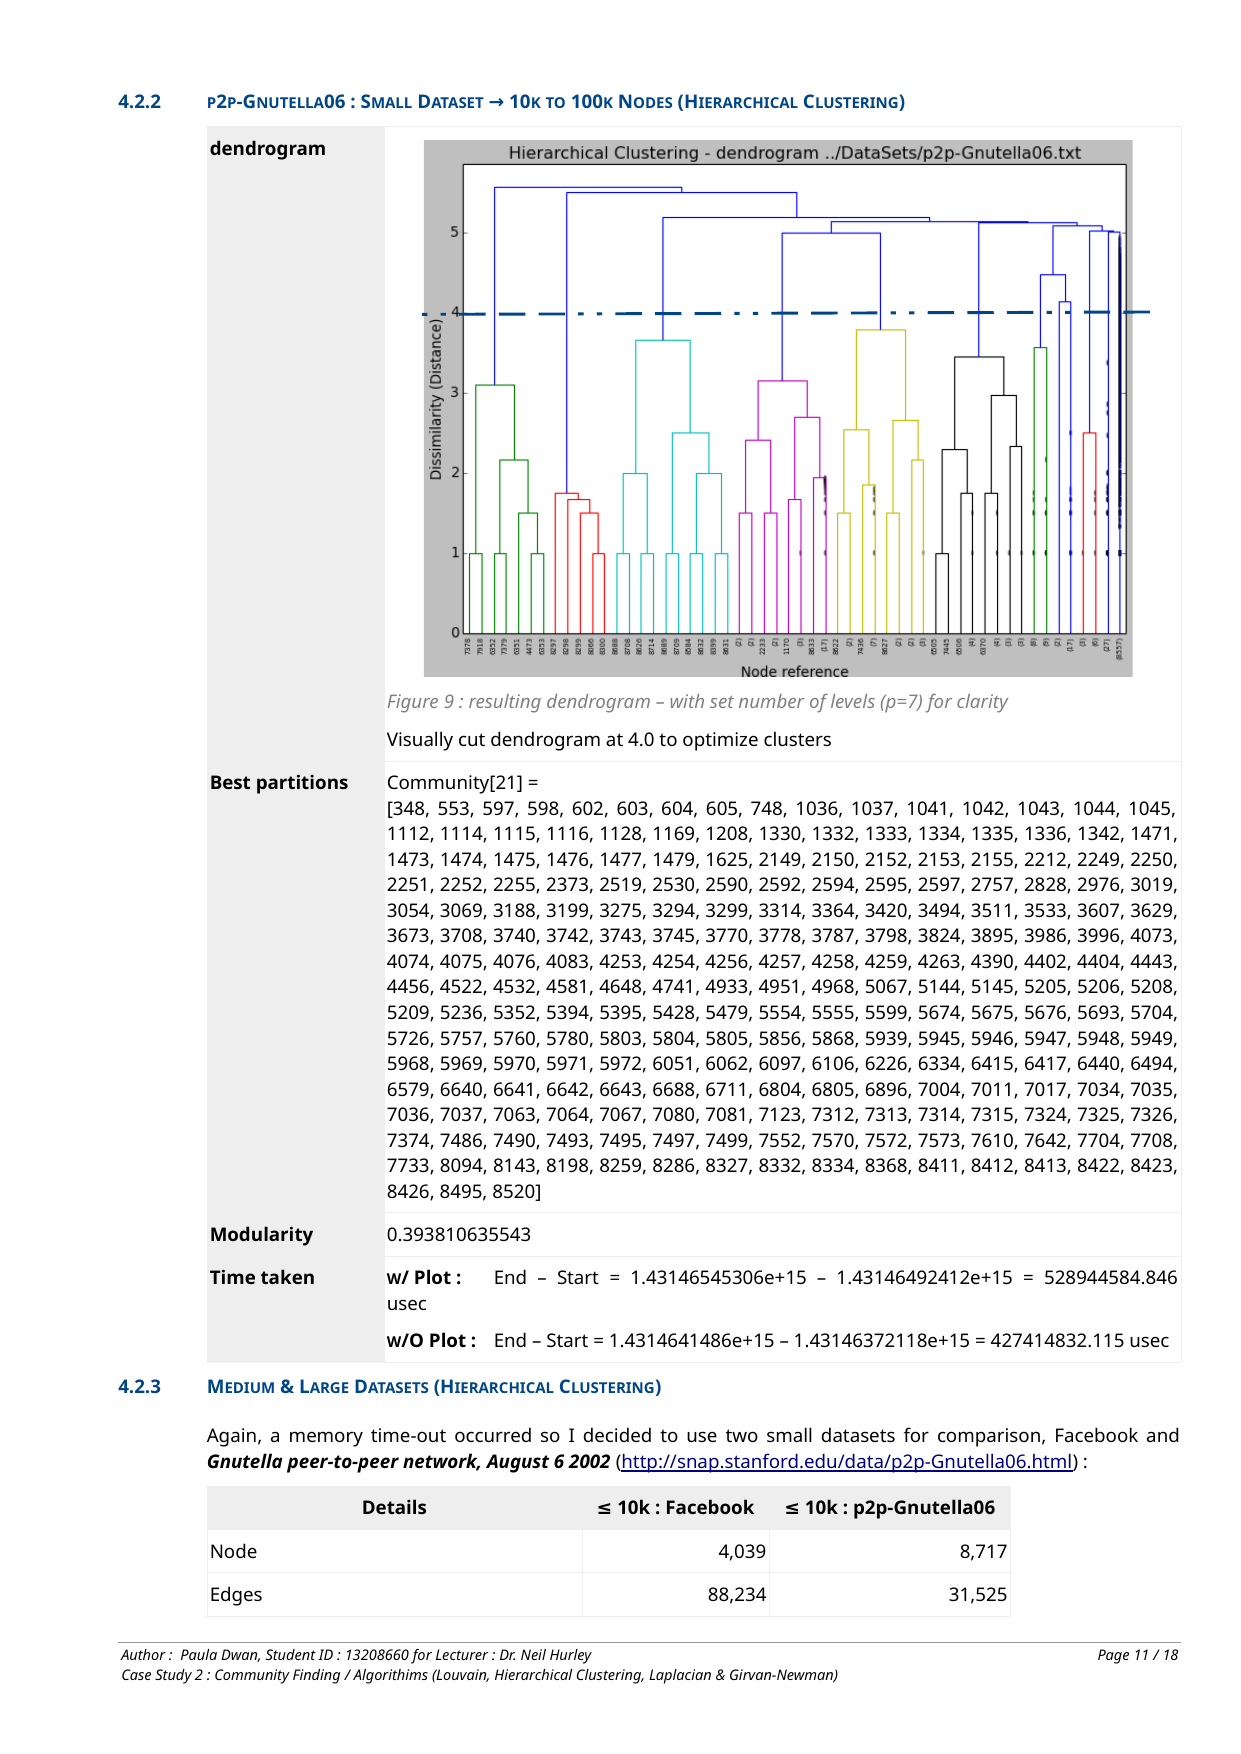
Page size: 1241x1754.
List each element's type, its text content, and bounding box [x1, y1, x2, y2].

table_cell Community[21] = [348, 553, 597, 598, 602, 603, 604, 605, 748, 1036, 1037, 1041, 1042, 1043, 1044, 1045, 1112, 1114, 1115, 1116, 1128, 1169, 1208, 1330, 1332, 1333, 1334, 1335, 1336, 1342, 1471, 1473, 1474, 1475, 1476, 1477, 1479, 1625, 2149, 2150, 2152, 2153, 2155, 2212, 2249, 2250, 2251, 2252, 2255, 2373, 2519, 2530, 2590, 2592, 2594, 2595, 2597, 2757, 2828, 2976, 3019, 3054, 3069, 3188, 3199, 3275, 3294, 3299, 3314, 3364, 3420, 3494, 3511, 3533, 3607, 3629, 3673, 3708, 3740, 3742, 3743, 3745, 3770, 3778, 3787, 3798, 3824, 3895, 3986, 3996, 4073, 4074, 4075, 4076, 4083, 4253, 4254, 4256, 4257, 4258, 4259, 4263, 4390, 4402, 4404, 4443, 4456, 4522, 4532, 4581, 4648, 4741, 4933, 4951, 4968, 5067, 5144, 5145, 5205, 5206, 5208, 5209, 5236, 5352, 5394, 5395, 5428, 5479, 5554, 5555, 5599, 5674, 5675, 5676, 5693, 5704, 5726, 5757, 5760, 5780, 5803, 5804, 5805, 5856, 5868, 5939, 5945, 5946, 5947, 5948, 5949, 5968, 5969, 5970, 5971, 5972, 6051, 6062, 6097, 6106, 6226, 6334, 6415, 6417, 6440, 6494, 6579, 6640, 6641, 6642, 6643, 6688, 6711, 6804, 6805, 6896, 7004, 7011, 7017, 7034, 7035, 7036, 7037, 7063, 7064, 7067, 7080, 7081, 7123, 7312, 7313, 7314, 7315, 7324, 7325, 7326, 7374, 7486, 7490, 7493, 7495, 7497, 7499, 7552, 7570, 7572, 7573, 7610, 7642, 7704, 7708, 7733, 8094, 8143, 8198, 8259, 8286, 8327, 8332, 8334, 8368, 8411, 8412, 8413, 8422, 8423, 8426, 8495, 8520] [385, 762, 1181, 1212]
table_header dendrogram [208, 127, 384, 761]
table_cell Node [208, 1530, 582, 1572]
table_cell 88,234 [583, 1573, 769, 1616]
table_cell 0.393810635543 [385, 1213, 1181, 1256]
table_header ≤ 10k : Facebook [583, 1487, 769, 1529]
table_cell Edges [208, 1573, 582, 1616]
table_cell w/ Plot : End – Start = 1.43146545306e+15 – 1.43146492412e+15 = 528944584.846 usec w/O Plot : End – Start = 1.4314641486e+15 – 1.43146372118e+15 = 427414832.115 usec [385, 1257, 1181, 1362]
subtitle Medium & Large Datasets (Hierarchical Clustering) [118, 1374, 1181, 1399]
table_cell Modularity [208, 1213, 384, 1256]
table_header ≤ 10k : p2p-Gnutella06 [770, 1487, 1010, 1529]
table_cell Best partitions [208, 762, 384, 1212]
subtitle p2p-Gnutella06 : Small Dataset → 10k to 100k Nodes (Hierarchical Clustering) [118, 88, 1181, 114]
table_cell 8,717 [770, 1530, 1010, 1572]
table_cell Time taken [208, 1257, 384, 1362]
table_cell 31,525 [770, 1573, 1010, 1616]
table_header Visually cut dendrogram at 4.0 to optimize clusters [385, 127, 1181, 761]
picture [423, 140, 1133, 677]
table_cell 4,039 [583, 1530, 769, 1572]
table_header Details [208, 1487, 582, 1529]
text Again, a memory time-out occurred so I decided to use two small datasets for comparison, Facebook and Gnutella peer-to-peer network, August 6 2002 (http://snap.stanford.edu/data/p2p-Gnutella06.html) : [207, 1423, 1181, 1474]
